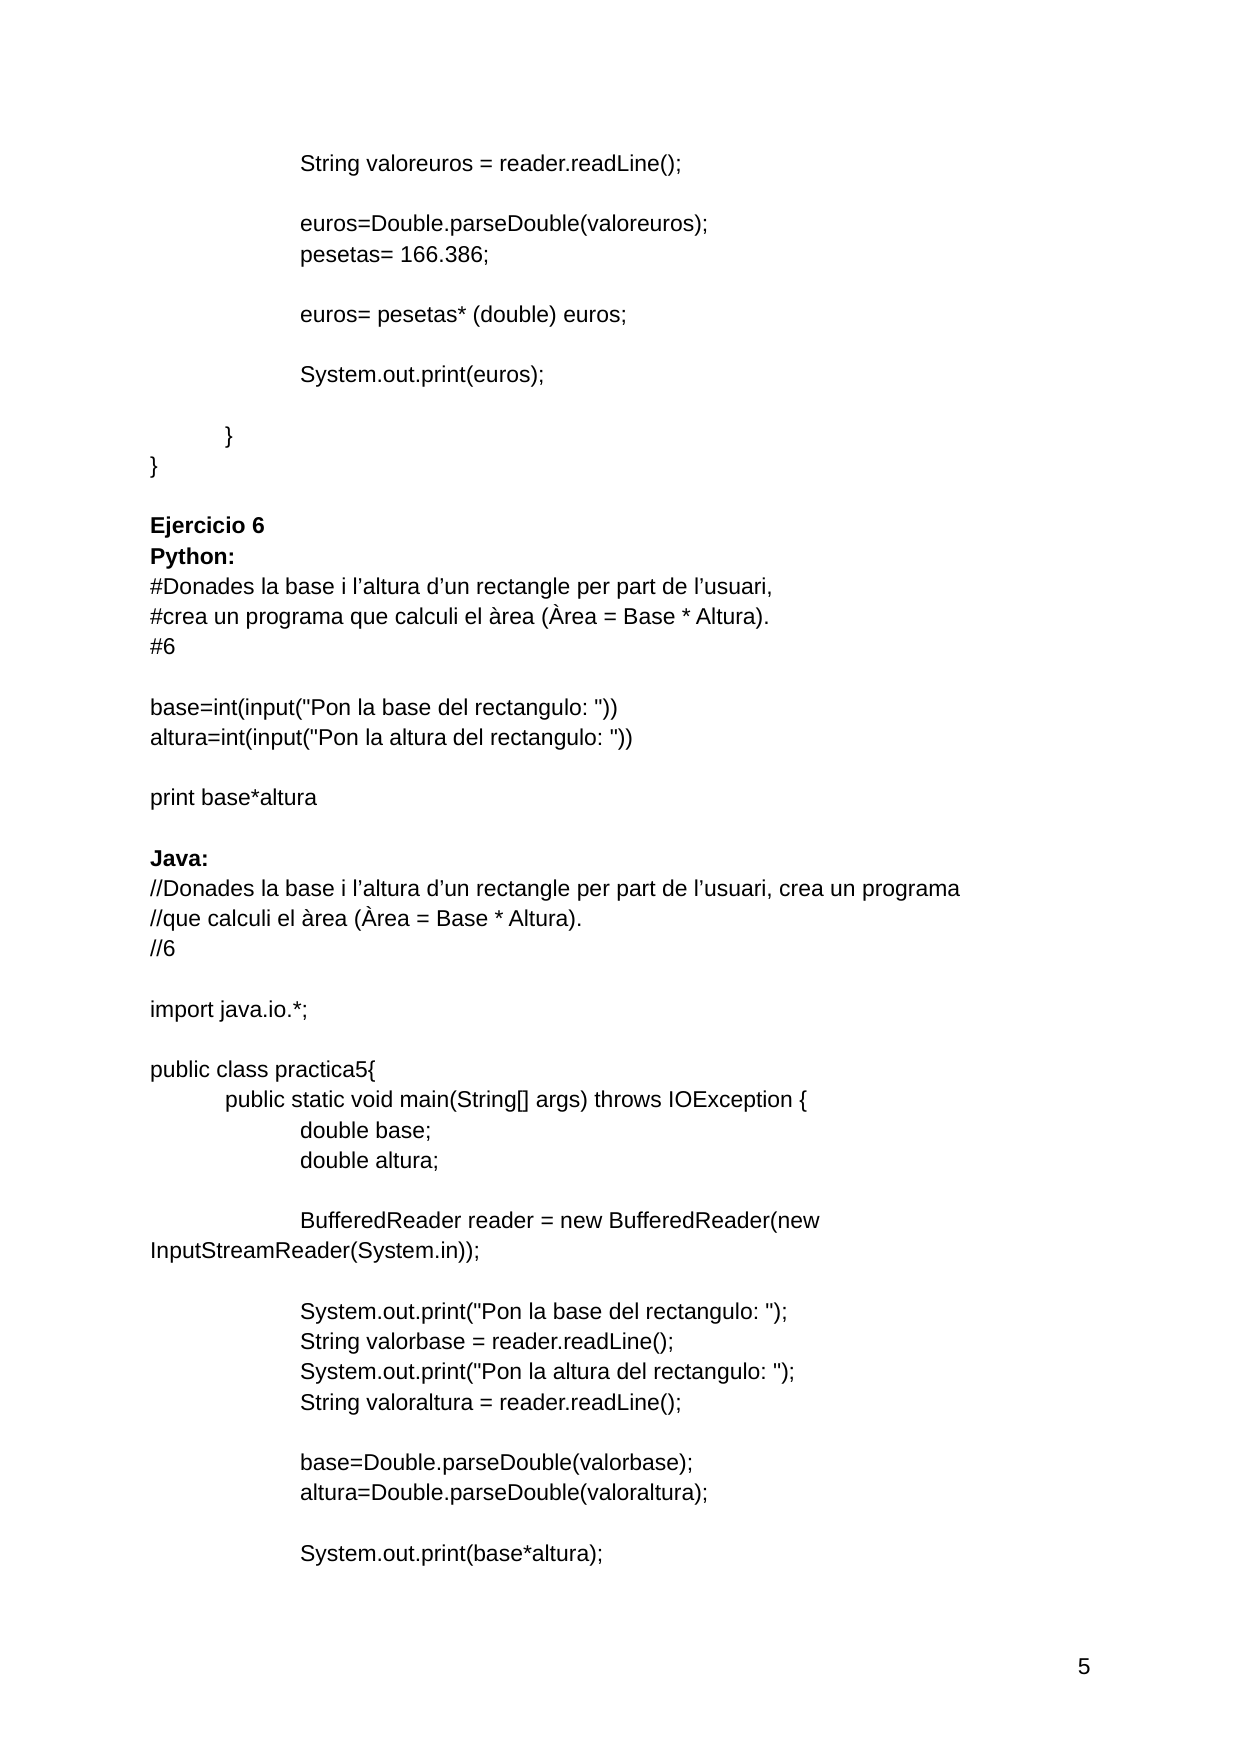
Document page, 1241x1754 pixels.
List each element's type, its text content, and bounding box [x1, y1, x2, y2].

text //que calculi el àrea (Àrea = Base * Altura). [150, 905, 1090, 932]
text BufferedReader reader = new BufferedReader(new InputStreamReader(System.in)); [150, 1207, 1090, 1264]
text pesetas= 166.386; [150, 241, 1090, 267]
text //6 [150, 935, 1090, 962]
text import java.io.*; [150, 996, 1090, 1022]
text euros= pesetas* (double) euros; [150, 301, 1090, 327]
text print base*altura [150, 784, 1090, 811]
text System.out.print(euros); [150, 361, 1090, 388]
text #Donades la base i l’altura d’un rectangle per part de l’usuari, [150, 573, 1090, 599]
text public class practica5{ [150, 1056, 1090, 1083]
text Java: [150, 845, 1090, 871]
text altura=int(input("Pon la altura del rectangulo: ")) [150, 724, 1090, 750]
text base=int(input("Pon la base del rectangulo: ")) [150, 694, 1090, 720]
text System.out.print(base*altura); [150, 1539, 1090, 1566]
text String valorbase = reader.readLine(); [150, 1328, 1090, 1354]
text System.out.print("Pon la base del rectangulo: "); [150, 1298, 1090, 1324]
text #6 [150, 633, 1090, 660]
text Ejercicio 6 [150, 512, 1090, 539]
text String valoraltura = reader.readLine(); [150, 1388, 1090, 1415]
text } [150, 422, 1090, 448]
text #crea un programa que calculi el àrea (Àrea = Base * Altura). [150, 603, 1090, 629]
text } [150, 452, 1090, 478]
text //Donades la base i l’altura d’un rectangle per part de l’usuari, crea un programa [150, 875, 1090, 901]
text double altura; [150, 1147, 1090, 1173]
text base=Double.parseDouble(valorbase); [150, 1449, 1090, 1475]
text public static void main(String[] args) throws IOException { [150, 1086, 1090, 1113]
text double base; [150, 1117, 1090, 1143]
text euros=Double.parseDouble(valoreuros); [150, 210, 1090, 237]
text Python: [150, 543, 1090, 569]
text String valoreuros = reader.readLine(); [150, 150, 1090, 176]
text altura=Double.parseDouble(valoraltura); [150, 1479, 1090, 1506]
text System.out.print("Pon la altura del rectangulo: "); [150, 1358, 1090, 1385]
